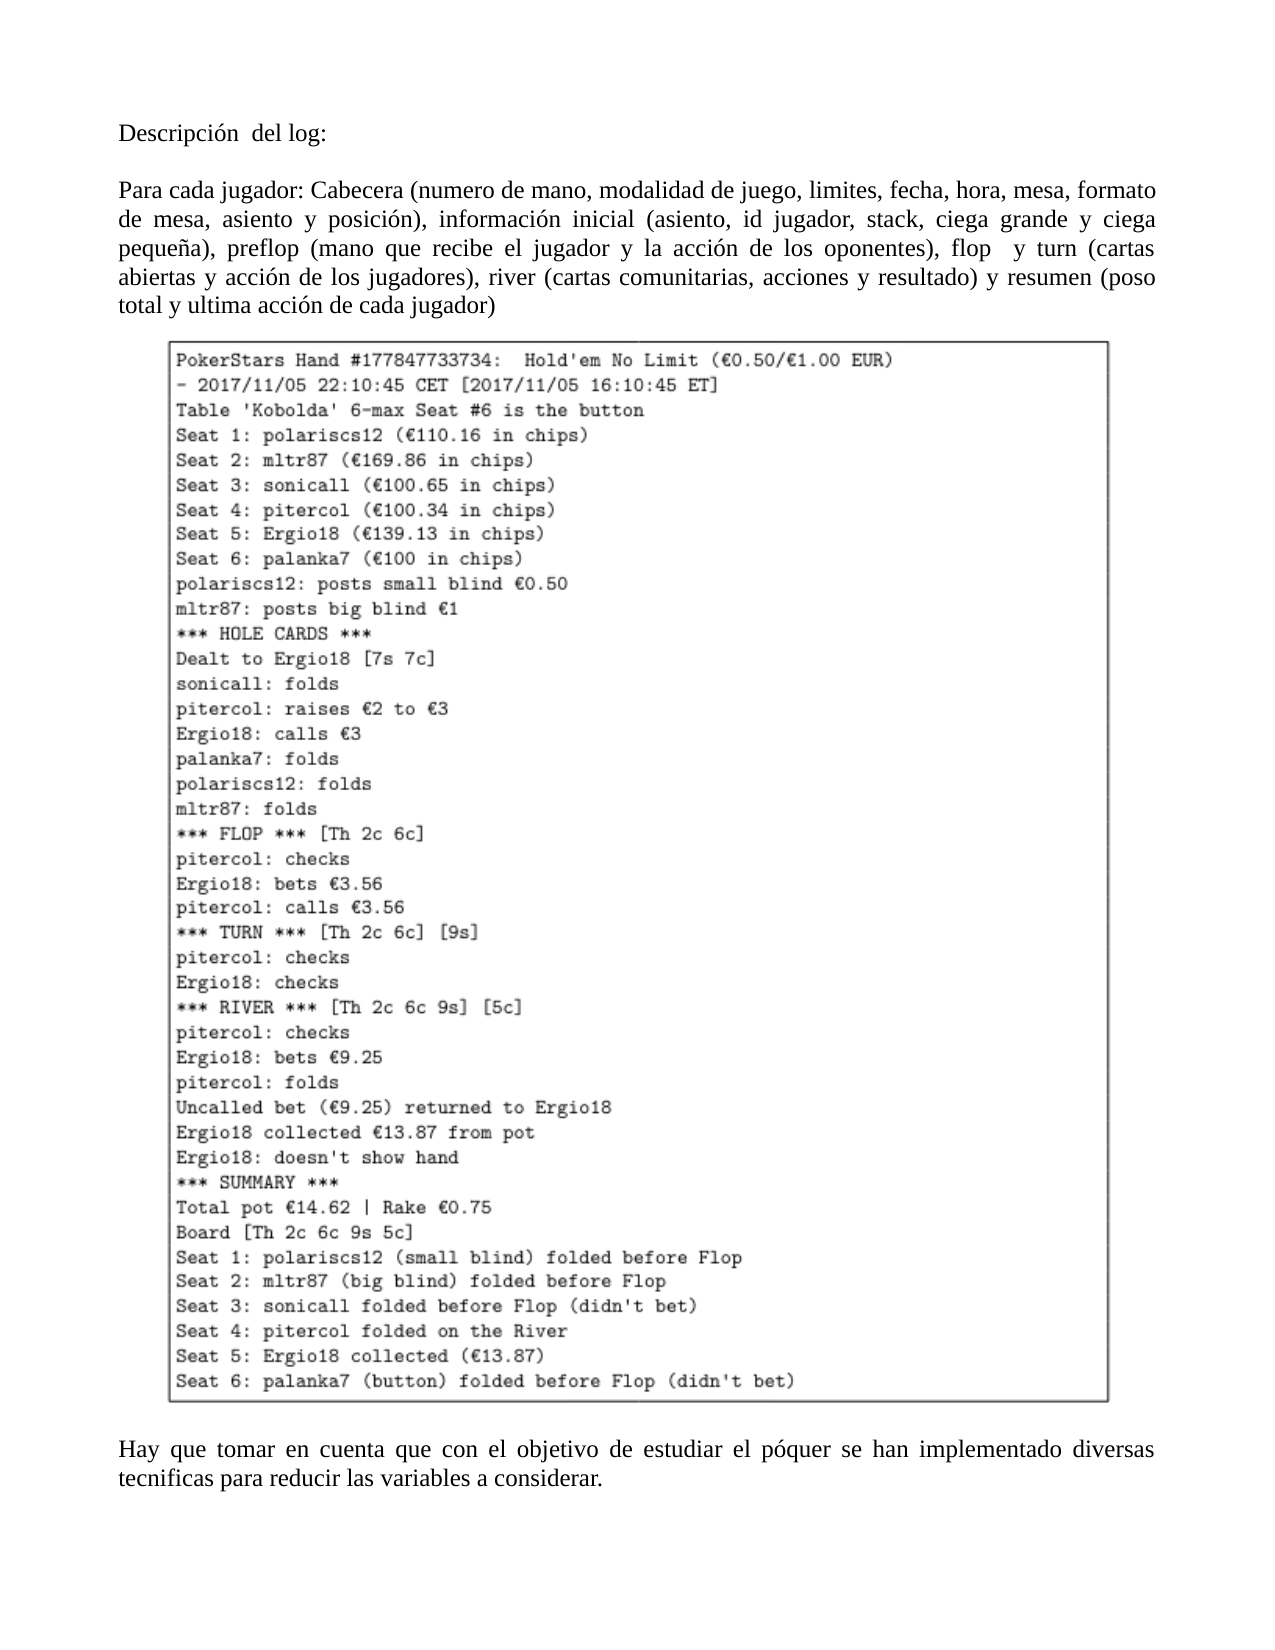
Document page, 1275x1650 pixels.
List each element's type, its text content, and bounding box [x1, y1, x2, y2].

text Para cada jugador: Cabecera (numero de mano, modalidad de juego, limites, fecha, hora, mesa, formato de mesa, asiento y posición), información inicial (asiento, id jugador, stack, ciega grande y ciega pequeña), preflop (mano que recibe el jugador y la acción de los oponentes), flop y turn (cartas abiertas y acción de los jugadores), river (cartas comunitarias, acciones y resultado) y resumen (poso total y ultima acción de cada jugador) [118, 176, 1157, 319]
picture [160, 332, 1115, 1406]
text Descripción del log: [118, 118, 1157, 147]
text Hay que tomar en cuenta que con el objetivo de estudiar el póquer se han implementado diversas tecnificas para reducir las variables a considerar. [118, 1434, 1157, 1492]
